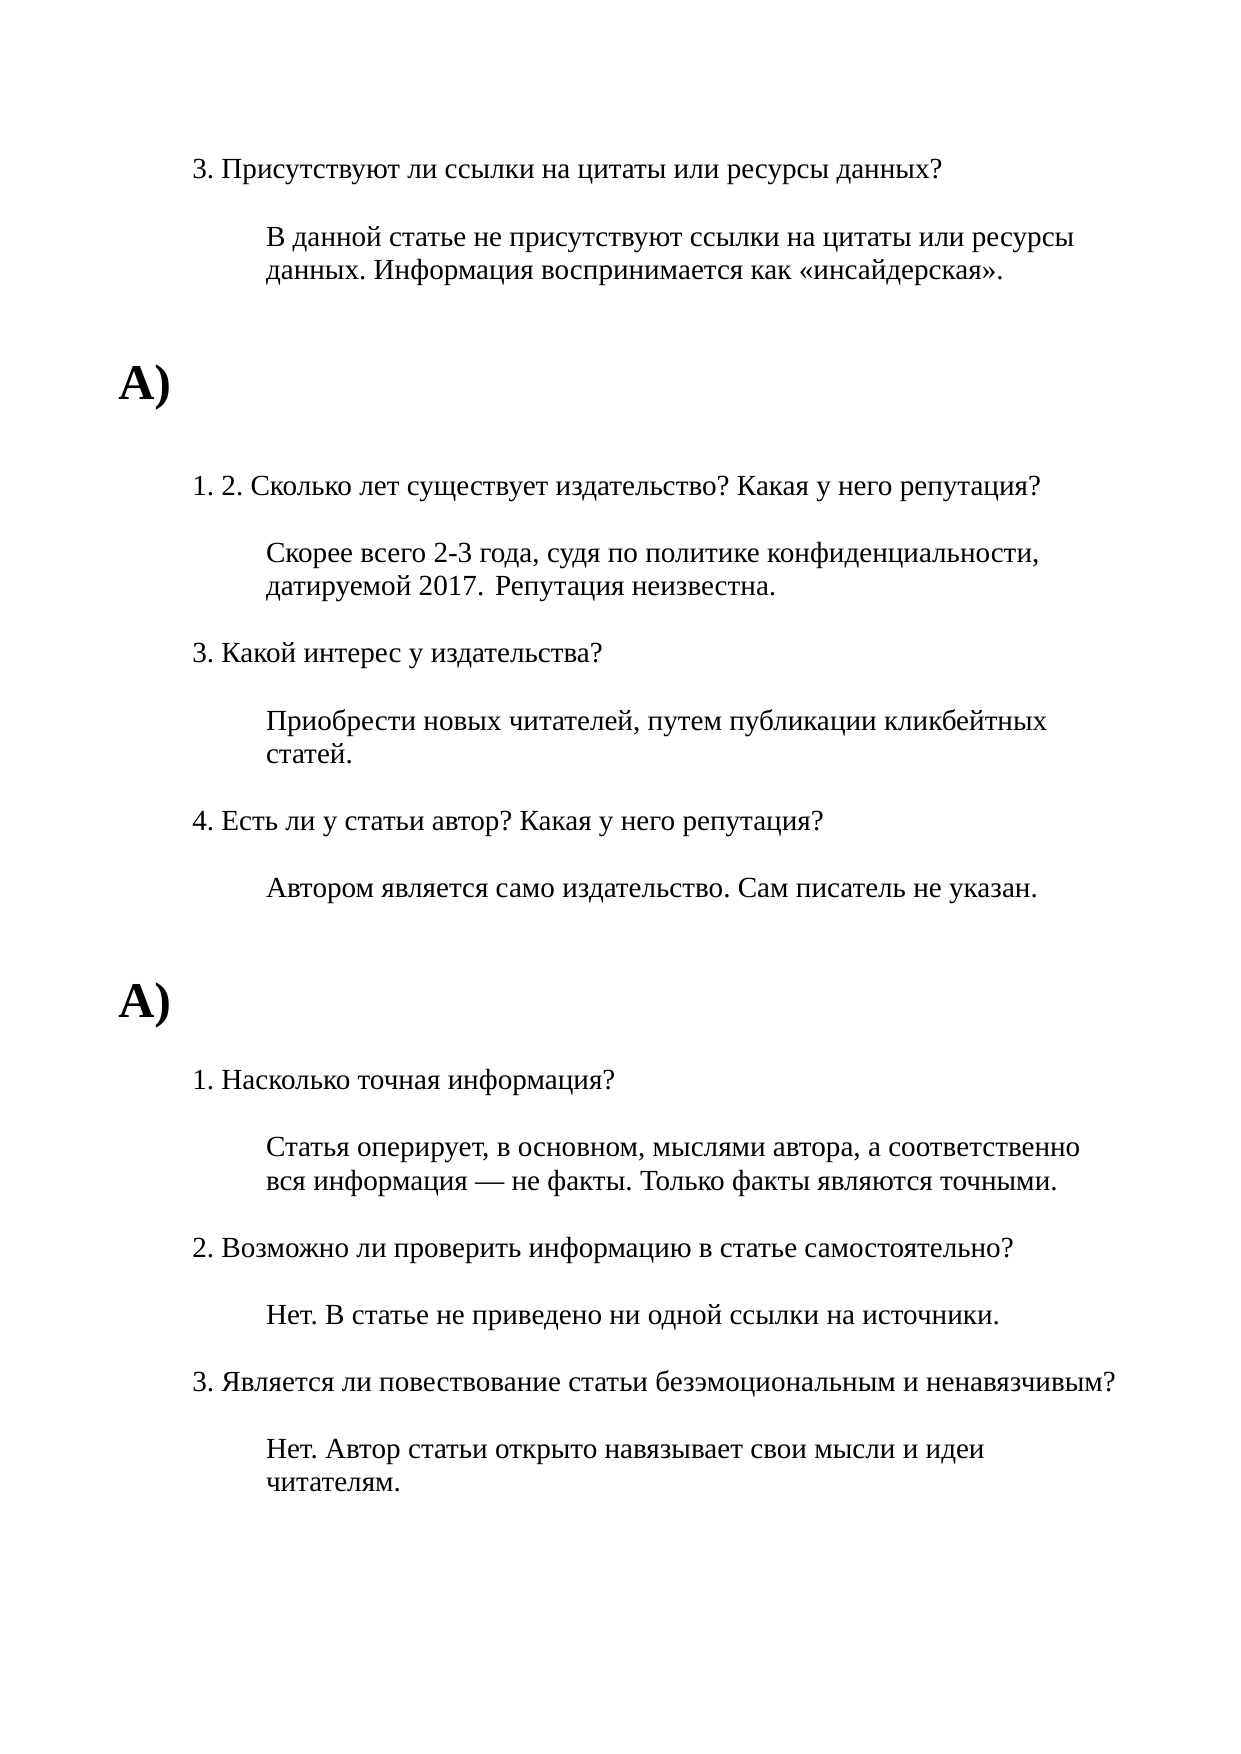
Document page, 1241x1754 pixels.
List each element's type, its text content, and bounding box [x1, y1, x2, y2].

text 1. 2. Сколько лет существует издательство? Какая у него репутация? [118, 468, 1122, 501]
text A) [118, 971, 1122, 1028]
text A) [118, 353, 1122, 410]
text 4. Есть ли у статьи автор? Какая у него репутация? [118, 803, 1122, 837]
text В данной статье не присутствуют ссылки на цитаты или ресурсы данных. Информация воспринимается как «инсайдерская». [118, 219, 1122, 286]
text 3. Какой интерес у издательства? [118, 636, 1122, 669]
text Нет. В статье не приведено ни одной ссылки на источники. [118, 1297, 1122, 1330]
text Статья оперирует, в основном, мыслями автора, а соответственно вся информация — не факты. Только факты являются точными. [118, 1129, 1122, 1196]
text Автором является само издательство. Сам писатель не указан. [118, 870, 1122, 904]
text Приобрести новых читателей, путем публикации кликбейтных статей. [118, 703, 1122, 770]
text 3. Является ли повествование статьи безэмоциональным и ненавязчивым? [118, 1364, 1122, 1397]
text 2. Возможно ли проверить информацию в статье самостоятельно? [118, 1230, 1122, 1263]
text 3. Присутствуют ли ссылки на цитаты или ресурсы данных? [118, 152, 1122, 185]
text 1. Насколько точная информация? [118, 1062, 1122, 1096]
text Скорее всего 2-3 года, судя по политике конфиденциальности, датируемой 2017. Репутация неизвестна. [118, 535, 1122, 602]
text Нет. Автор статьи открыто навязывает свои мысли и идеи читателям. [118, 1431, 1122, 1498]
